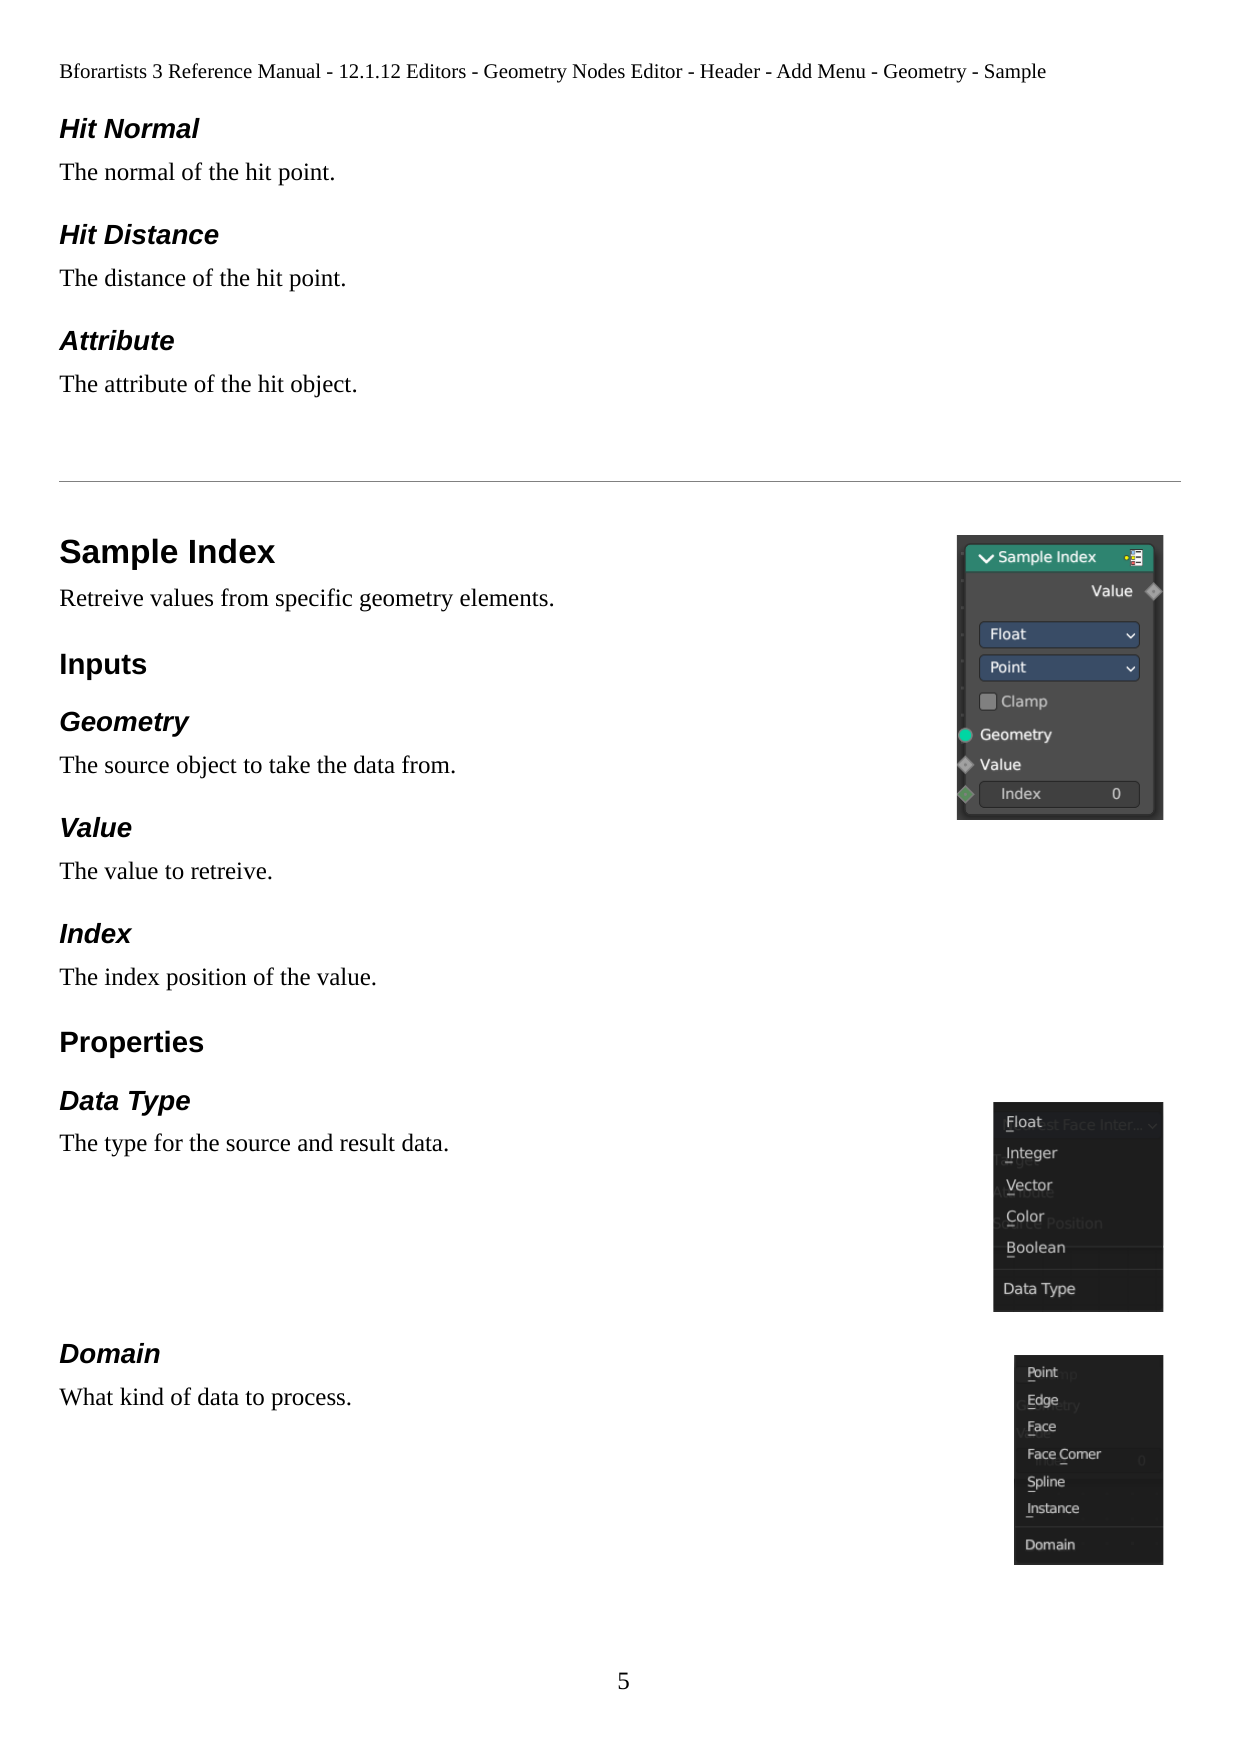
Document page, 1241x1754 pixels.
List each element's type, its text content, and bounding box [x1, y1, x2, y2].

text Retreive values from specific geometry elements. [59, 583, 956, 612]
subtitle Attribute [59, 324, 1181, 356]
text What kind of data to process. [59, 1382, 1014, 1410]
picture [956, 535, 1164, 820]
subtitle Value [59, 811, 1181, 843]
picture [1014, 1355, 1164, 1565]
subtitle Data Type [59, 1084, 1181, 1116]
subtitle Hit Distance [59, 218, 1181, 250]
text The normal of the hit point. [59, 157, 1181, 186]
text The type for the source and result data. [59, 1128, 993, 1157]
subtitle Properties [59, 1025, 1181, 1059]
subtitle Geometry [59, 706, 956, 737]
text The distance of the hit point. [59, 263, 1181, 292]
picture [993, 1102, 1164, 1312]
subtitle [1164, 647, 1181, 681]
text The value to retreive. [59, 856, 1181, 884]
text The source object to take the data from. [59, 750, 956, 779]
subtitle Hit Normal [59, 113, 1181, 144]
subtitle Sample Index [59, 532, 1181, 571]
subtitle Domain [59, 1337, 1181, 1369]
subtitle Index [59, 917, 1181, 949]
text The attribute of the hit object. [59, 369, 1181, 398]
subtitle [1164, 706, 1181, 737]
text The index position of the value. [59, 962, 1181, 991]
subtitle Inputs [59, 647, 956, 681]
